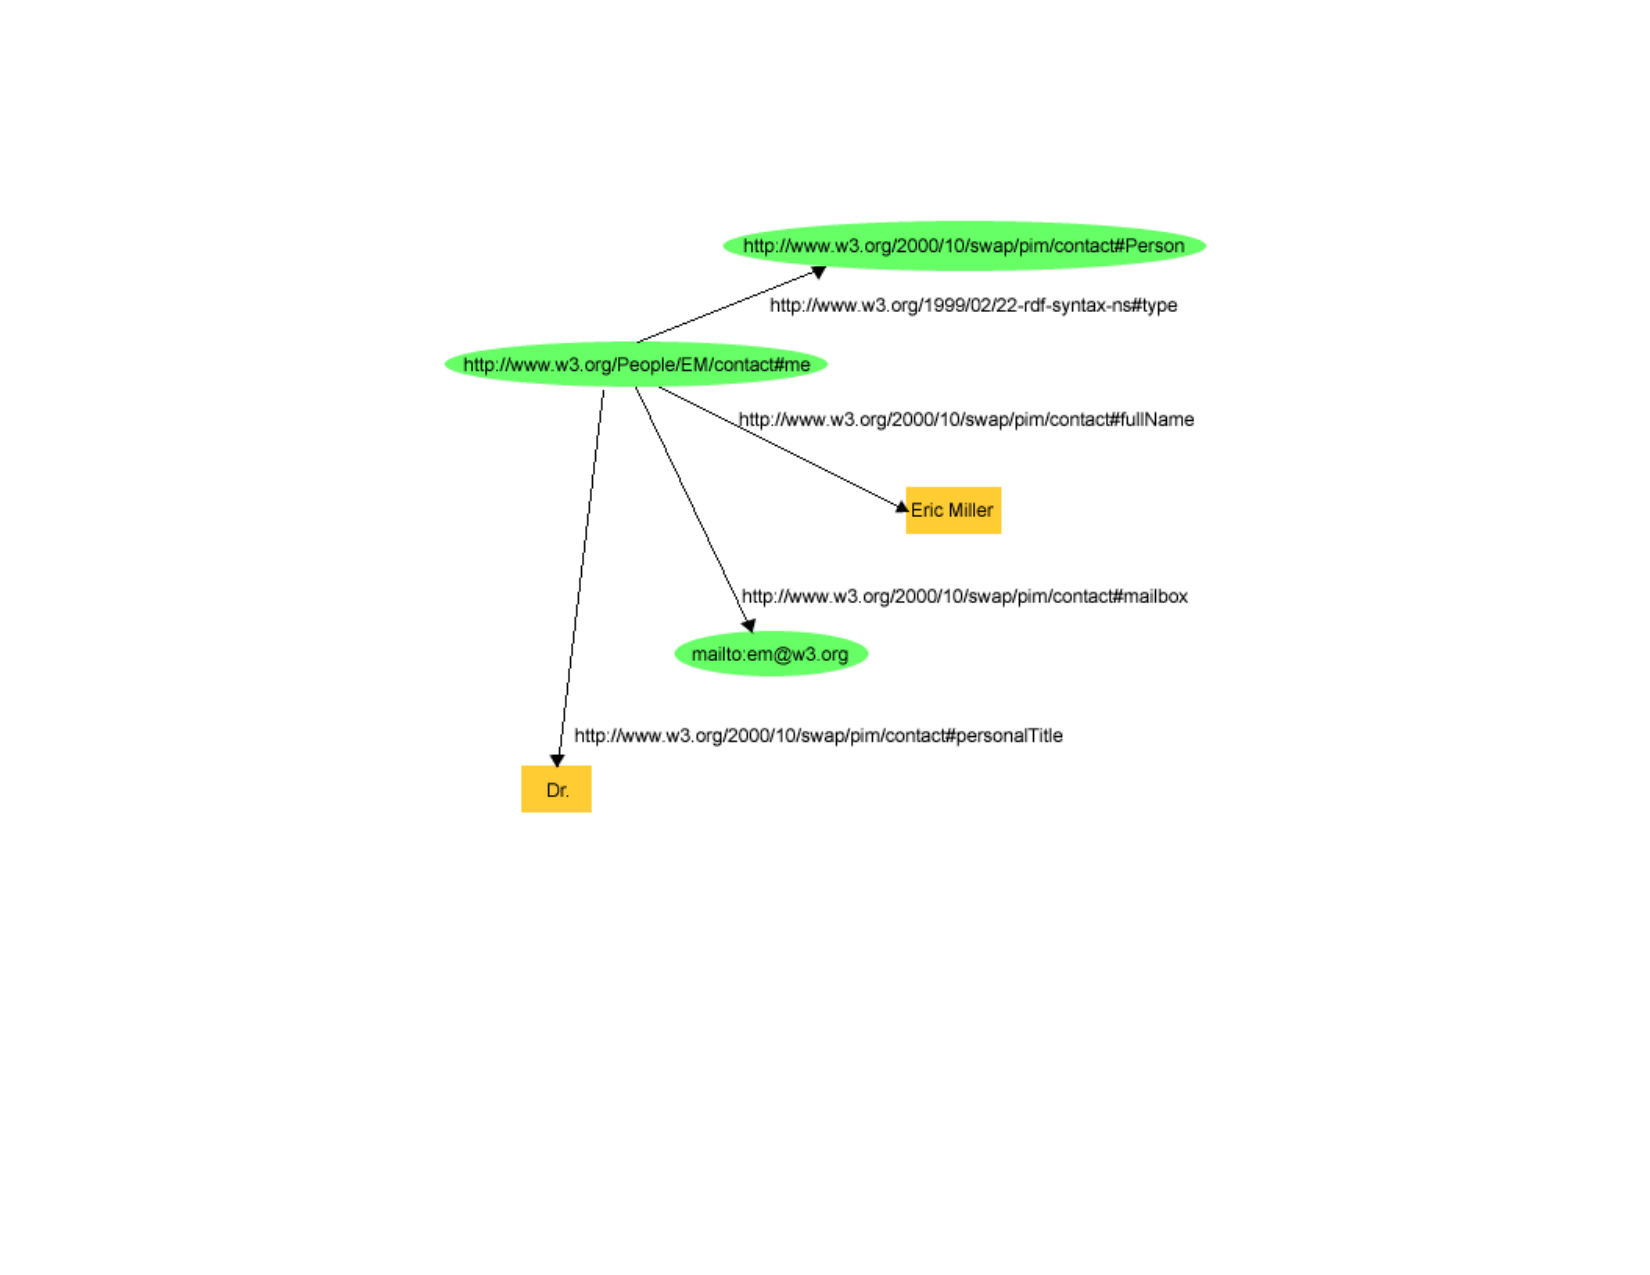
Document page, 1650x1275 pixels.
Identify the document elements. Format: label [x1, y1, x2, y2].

picture [434, 204, 1216, 830]
